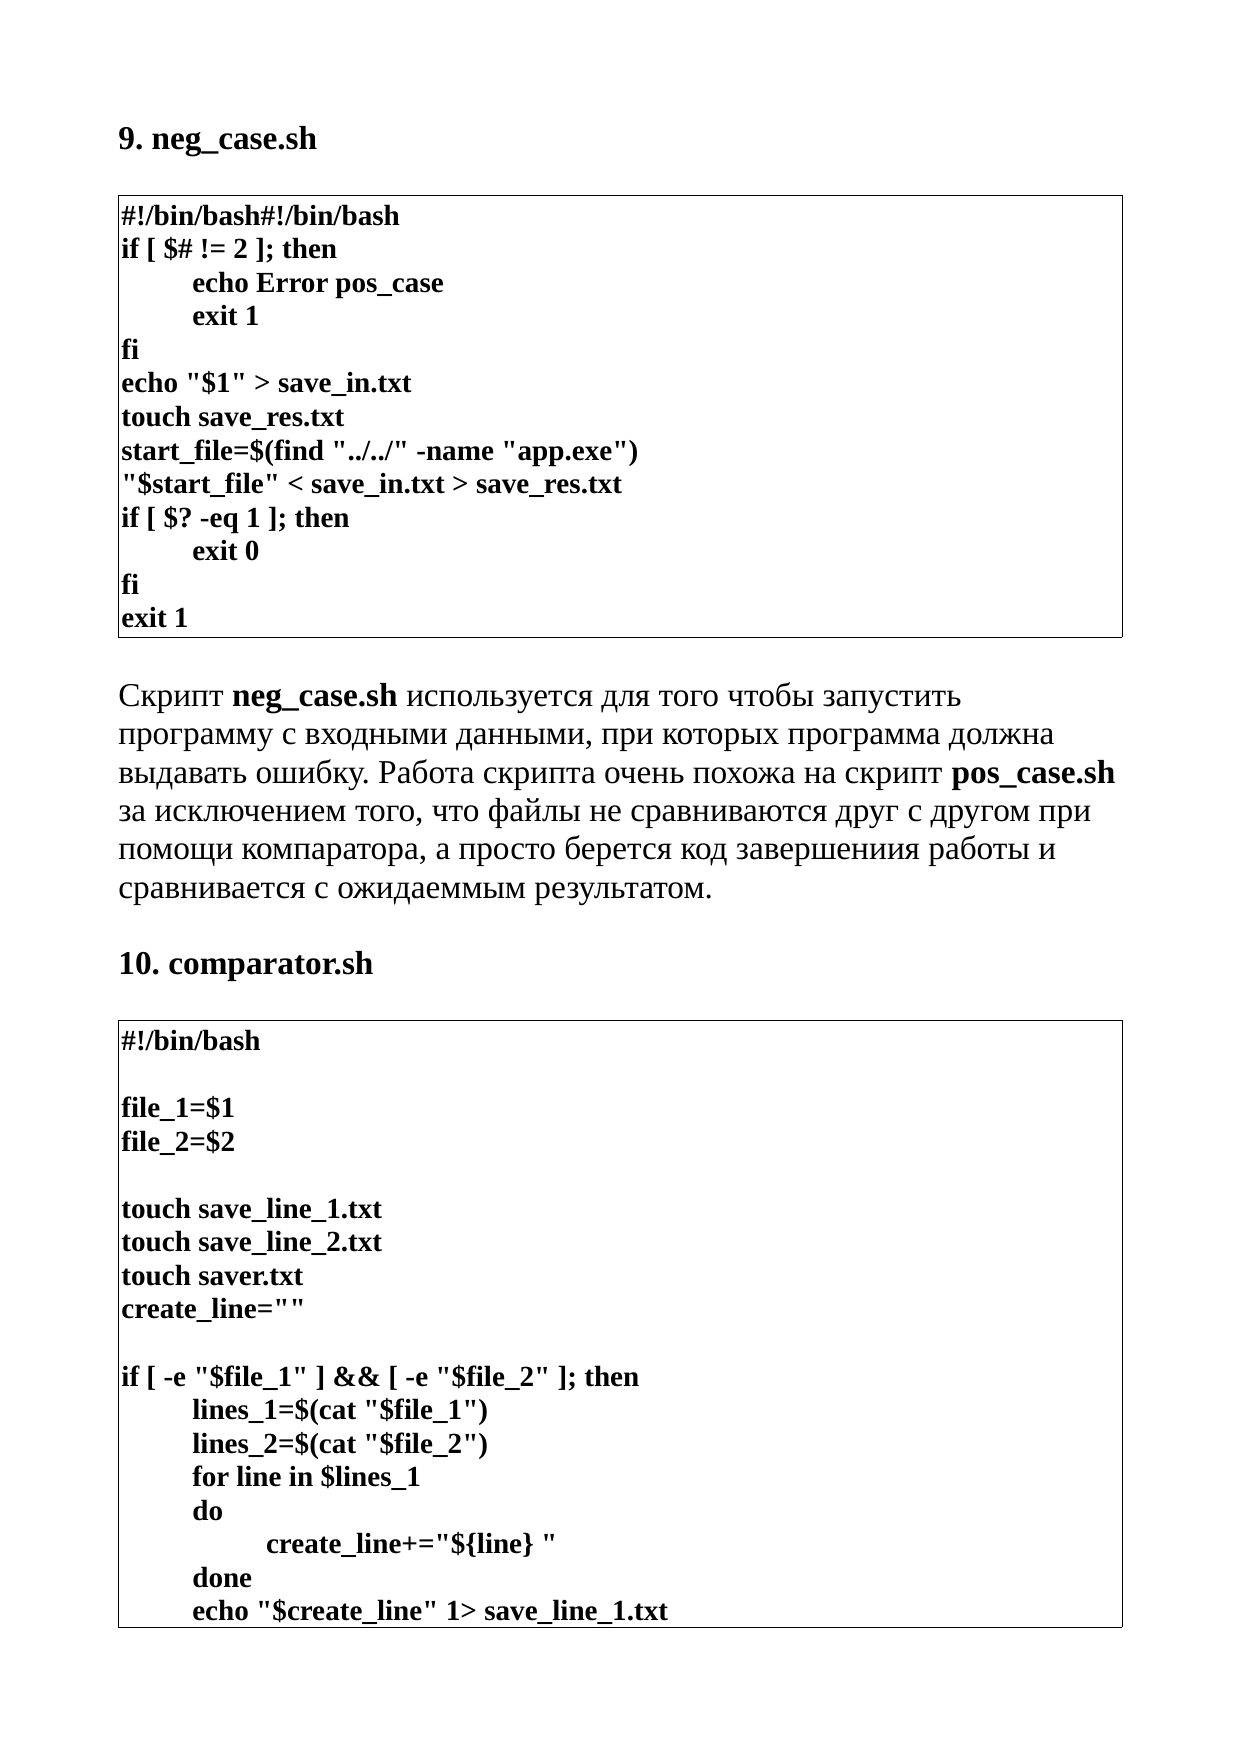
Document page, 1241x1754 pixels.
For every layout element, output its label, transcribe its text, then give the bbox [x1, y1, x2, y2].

text fi [119, 564, 1122, 597]
text #!/bin/bash#!/bin/bash [119, 196, 1122, 228]
text exit 0 [119, 530, 1122, 564]
text done [119, 1557, 1122, 1590]
text touch save_line_1.txt [119, 1188, 1122, 1221]
text touch save_res.txt [119, 396, 1122, 429]
text file_1=$1 [119, 1087, 1122, 1121]
text 10. comparator.sh [118, 943, 1122, 982]
text for line in $lines_1 [119, 1456, 1122, 1490]
text touch save_line_2.txt [119, 1221, 1122, 1255]
text echo "$create_line" 1> save_line_1.txt [119, 1590, 1122, 1627]
text create_line+="${line} " [119, 1523, 1122, 1557]
text fi [119, 329, 1122, 362]
text start_file=$(find "../../" -name "app.exe") [119, 429, 1122, 463]
text lines_2=$(cat "$file_2") [119, 1423, 1122, 1456]
text "$start_file" < save_in.txt > save_res.txt [119, 463, 1122, 497]
text 9. neg_case.sh [118, 118, 1122, 156]
text file_2=$2 [119, 1121, 1122, 1157]
text exit 1 [119, 295, 1122, 329]
text create_line="" [119, 1288, 1122, 1325]
text Скрипт neg_case.sh используется для того чтобы запустить программу с входными данными, при которых программа должна выдавать ошибку. Работа скрипта очень похожа на скрипт pos_case.sh​ за исключением того, что файлы не сравниваются друг с другом при помощи компаратора, а просто берется код завершениия работы и сравнивается с ожидаеммым результатом. [118, 675, 1122, 905]
text if [ $# != 2 ]; then [119, 228, 1122, 262]
text #!/bin/bash [119, 1021, 1122, 1057]
text echo Error pos_case [119, 262, 1122, 295]
text if [ -e "$file_1" ] && [ -e "$file_2" ]; then [119, 1356, 1122, 1389]
text exit 1 [119, 597, 1122, 637]
text touch saver.txt [119, 1255, 1122, 1288]
text echo "$1" > save_in.txt [119, 362, 1122, 396]
text do [119, 1490, 1122, 1523]
text lines_1=$(cat "$file_1") [119, 1389, 1122, 1423]
text if [ $? -eq 1 ]; then [119, 497, 1122, 530]
